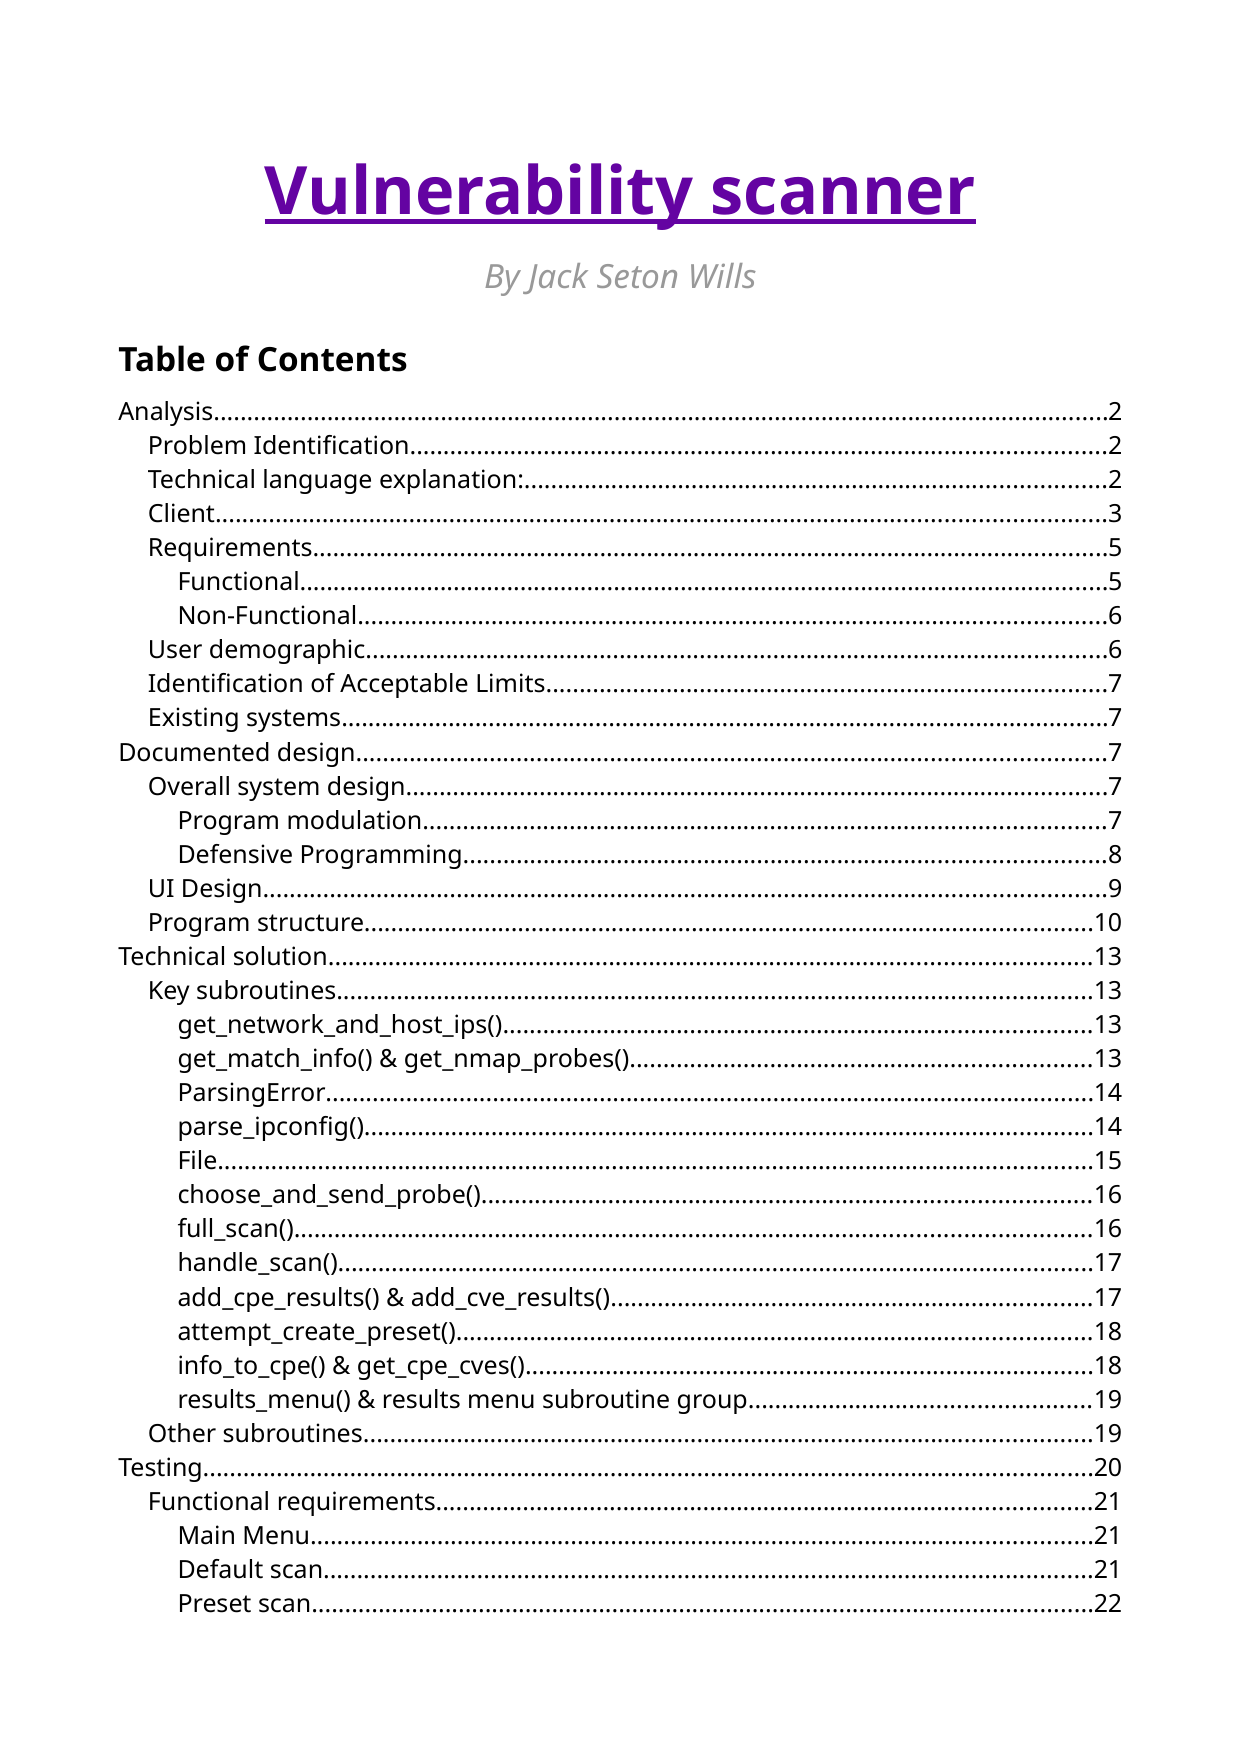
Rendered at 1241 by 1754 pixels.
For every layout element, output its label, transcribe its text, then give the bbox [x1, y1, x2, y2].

title Vulnerability scanner [118, 143, 1122, 234]
text Preset scan 22 [177, 1586, 1122, 1620]
text Functional 5 [177, 564, 1122, 598]
text Analysis 2 [118, 393, 1122, 428]
text User demographic 6 [148, 632, 1122, 666]
text Overall system design 7 [148, 768, 1122, 802]
text choose_and_send_probe() 16 [177, 1177, 1122, 1211]
text Non-Functional 6 [177, 598, 1122, 632]
text Other subroutines 19 [148, 1415, 1122, 1449]
text Technical language explanation: 2 [148, 462, 1122, 496]
text Testing 20 [118, 1449, 1122, 1483]
text Documented design 7 [118, 734, 1122, 768]
text Technical solution 13 [118, 938, 1122, 973]
text Client 3 [148, 496, 1122, 530]
text info_to_cpe() & get_cpe_cves() 18 [177, 1347, 1122, 1381]
text Defensive Programming 8 [177, 836, 1122, 870]
text ParsingError 14 [177, 1075, 1122, 1109]
text Identification of Acceptable Limits 7 [148, 666, 1122, 700]
text File 15 [177, 1143, 1122, 1177]
text Requirements 5 [148, 530, 1122, 564]
text attempt_create_preset() 18 [177, 1313, 1122, 1347]
text Functional requirements 21 [148, 1483, 1122, 1518]
text Key subroutines 13 [148, 973, 1122, 1007]
text Program structure 10 [148, 904, 1122, 938]
text handle_scan() 17 [177, 1245, 1122, 1279]
text Program modulation 7 [177, 802, 1122, 836]
subtitle Table of Contents [118, 336, 1122, 381]
text parse_ipconfig() 14 [177, 1109, 1122, 1143]
text UI Design 9 [148, 870, 1122, 904]
text Main Menu 21 [177, 1518, 1122, 1552]
text full_scan() 16 [177, 1211, 1122, 1245]
text Existing systems 7 [148, 700, 1122, 734]
text Problem Identification 2 [148, 428, 1122, 462]
text get_network_and_host_ips() 13 [177, 1007, 1122, 1041]
text Default scan 21 [177, 1552, 1122, 1586]
text get_match_info() & get_nmap_probes() 13 [177, 1041, 1122, 1075]
subtitle By Jack Seton Wills [118, 253, 1122, 298]
text add_cpe_results() & add_cve_results() 17 [177, 1279, 1122, 1313]
text results_menu() & results menu subroutine group 19 [177, 1381, 1122, 1415]
